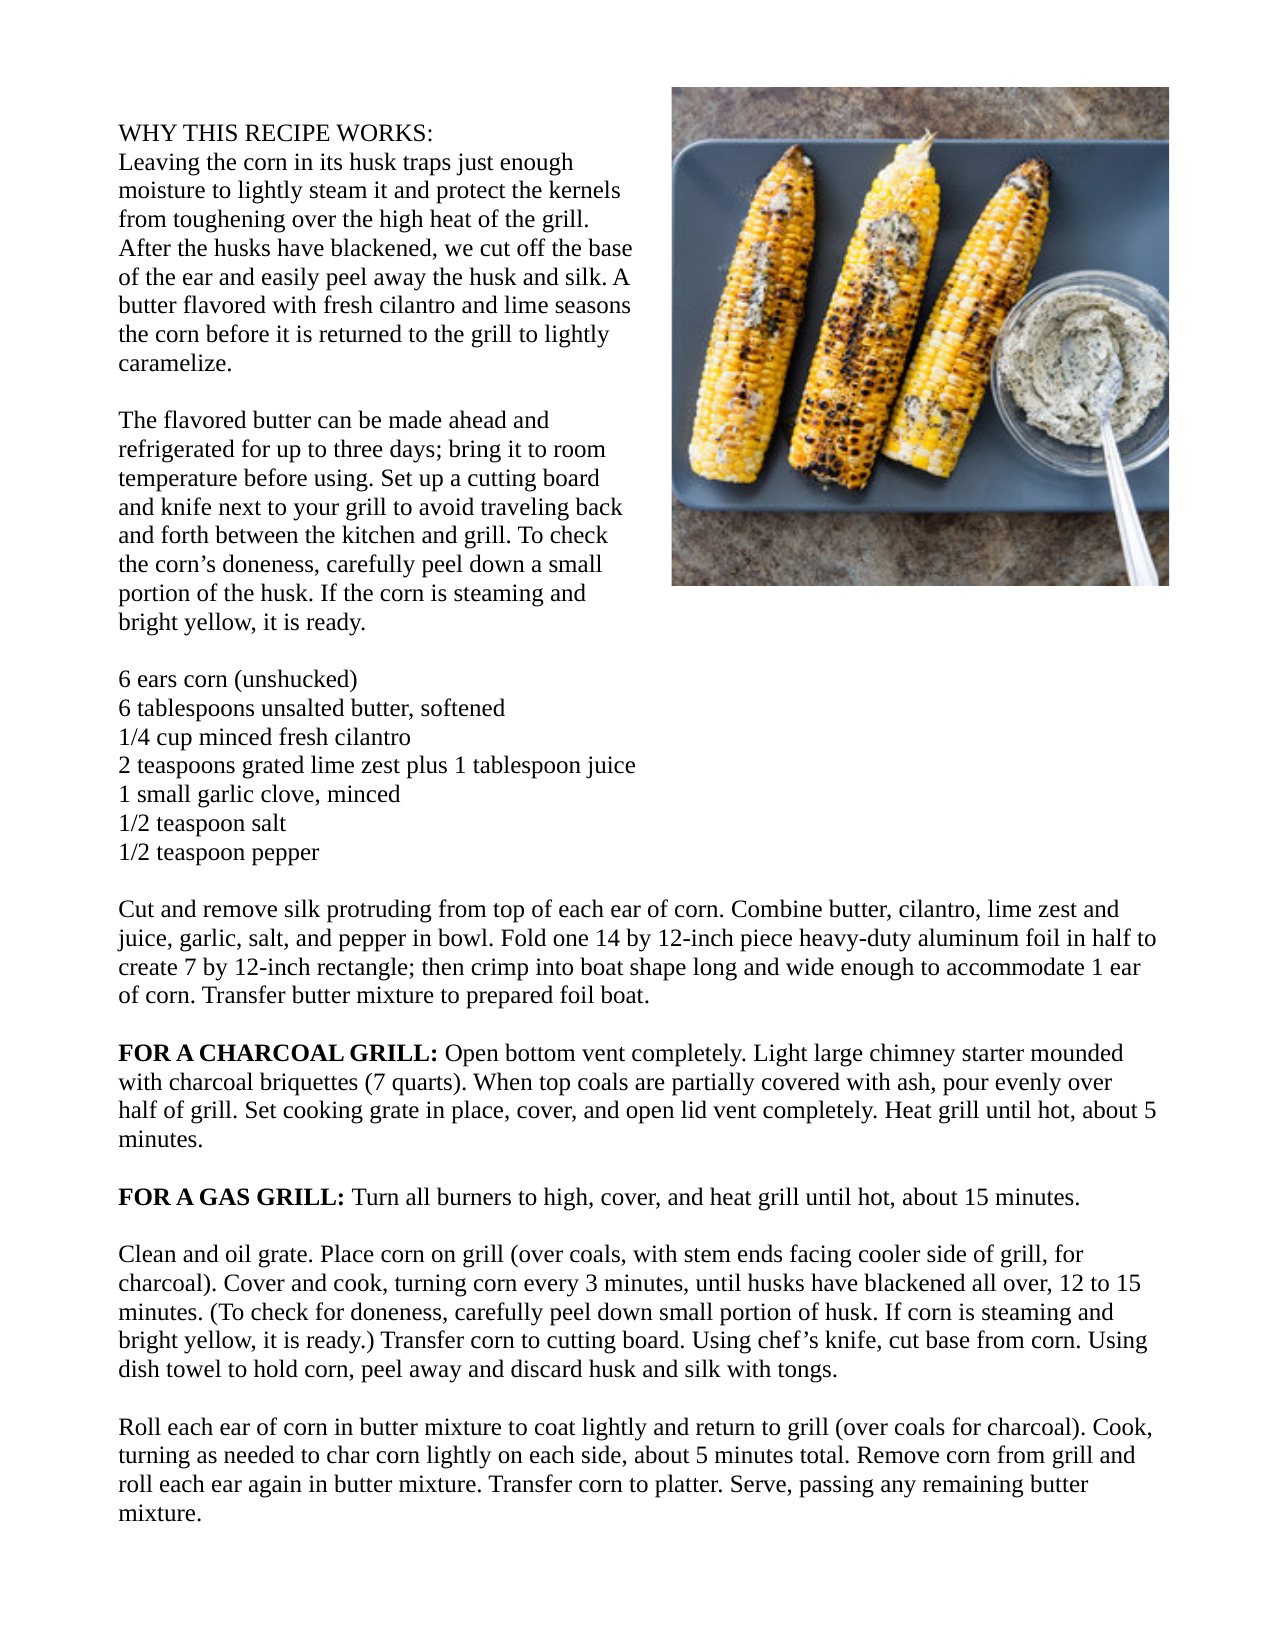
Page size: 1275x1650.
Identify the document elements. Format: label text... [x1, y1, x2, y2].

text 1/4 cup minced fresh cilantro [118, 722, 1157, 751]
list Clean and oil grate. Place corn on grill (over coals, with stem ends facing cooler side of grill, for charcoal). Cover and cook, turning corn every 3 minutes, until husks have blackened all over, 12 to 15 minutes. (To check for doneness, carefully peel down small portion of husk. If corn is steaming and bright yellow, it is ready.) Transfer corn to cutting board. Using chef’s knife, cut base from corn. Using dish towel to hold corn, peel away and discard husk and silk with tongs. [118, 1239, 1157, 1383]
text 1 small garlic clove, minced [118, 779, 1157, 808]
list Roll each ear of corn in butter mixture to coat lightly and return to grill (over coals for charcoal). Cook, turning as needed to char corn lightly on each side, about 5 minutes total. Remove corn from grill and roll each ear again in butter mixture. Transfer corn to platter. Serve, passing any remaining butter mixture. [118, 1412, 1157, 1527]
text The flavored butter can be made ahead and refrigerated for up to three days; bring it to room temperature before using. Set up a cutting board and knife next to your grill to avoid traveling back and forth between the kitchen and grill. To check the corn’s doneness, carefully peel down a small portion of the husk. If the corn is steaming and bright yellow, it is ready. [118, 406, 1157, 636]
list FOR A CHARCOAL GRILL: Open bottom vent completely. Light large chimney starter mounded with charcoal briquettes (7 quarts). When top coals are partially covered with ash, pour evenly over half of grill. Set cooking grate in place, cover, and open lid vent completely. Heat grill until hot, about 5 minutes. [118, 1038, 1157, 1153]
text WHY THIS RECIPE WORKS: [118, 118, 671, 147]
text 6 tablespoons unsalted butter, softened [118, 693, 1157, 722]
text 2 teaspoons grated lime zest plus 1 tablespoon juice [118, 751, 1157, 779]
picture [671, 87, 1170, 586]
text Leaving the corn in its husk traps just enough moisture to lightly steam it and protect the kernels from toughening over the high heat of the grill. After the husks have blackened, we cut off the base of the ear and easily peel away the husk and silk. A butter flavored with fresh cilantro and lime seasons the corn before it is returned to the grill to lightly caramelize. [118, 147, 671, 377]
list FOR A GAS GRILL: Turn all burners to high, cover, and heat grill until hot, about 15 minutes. [118, 1182, 1157, 1211]
text 1/2 teaspoon salt [118, 808, 1157, 837]
text 1/2 teaspoon pepper [118, 837, 1157, 866]
list Cut and remove silk protruding from top of each ear of corn. Combine butter, cilantro, lime zest and juice, garlic, salt, and pepper in bowl. Fold one 14 by 12-inch piece heavy-duty aluminum foil in half to create 7 by 12-inch rectangle; then crimp into boat shape long and wide enough to accommodate 1 ear of corn. Transfer butter mixture to prepared foil boat. [118, 894, 1157, 1009]
text 6 ears corn (unshucked) [118, 664, 1157, 693]
